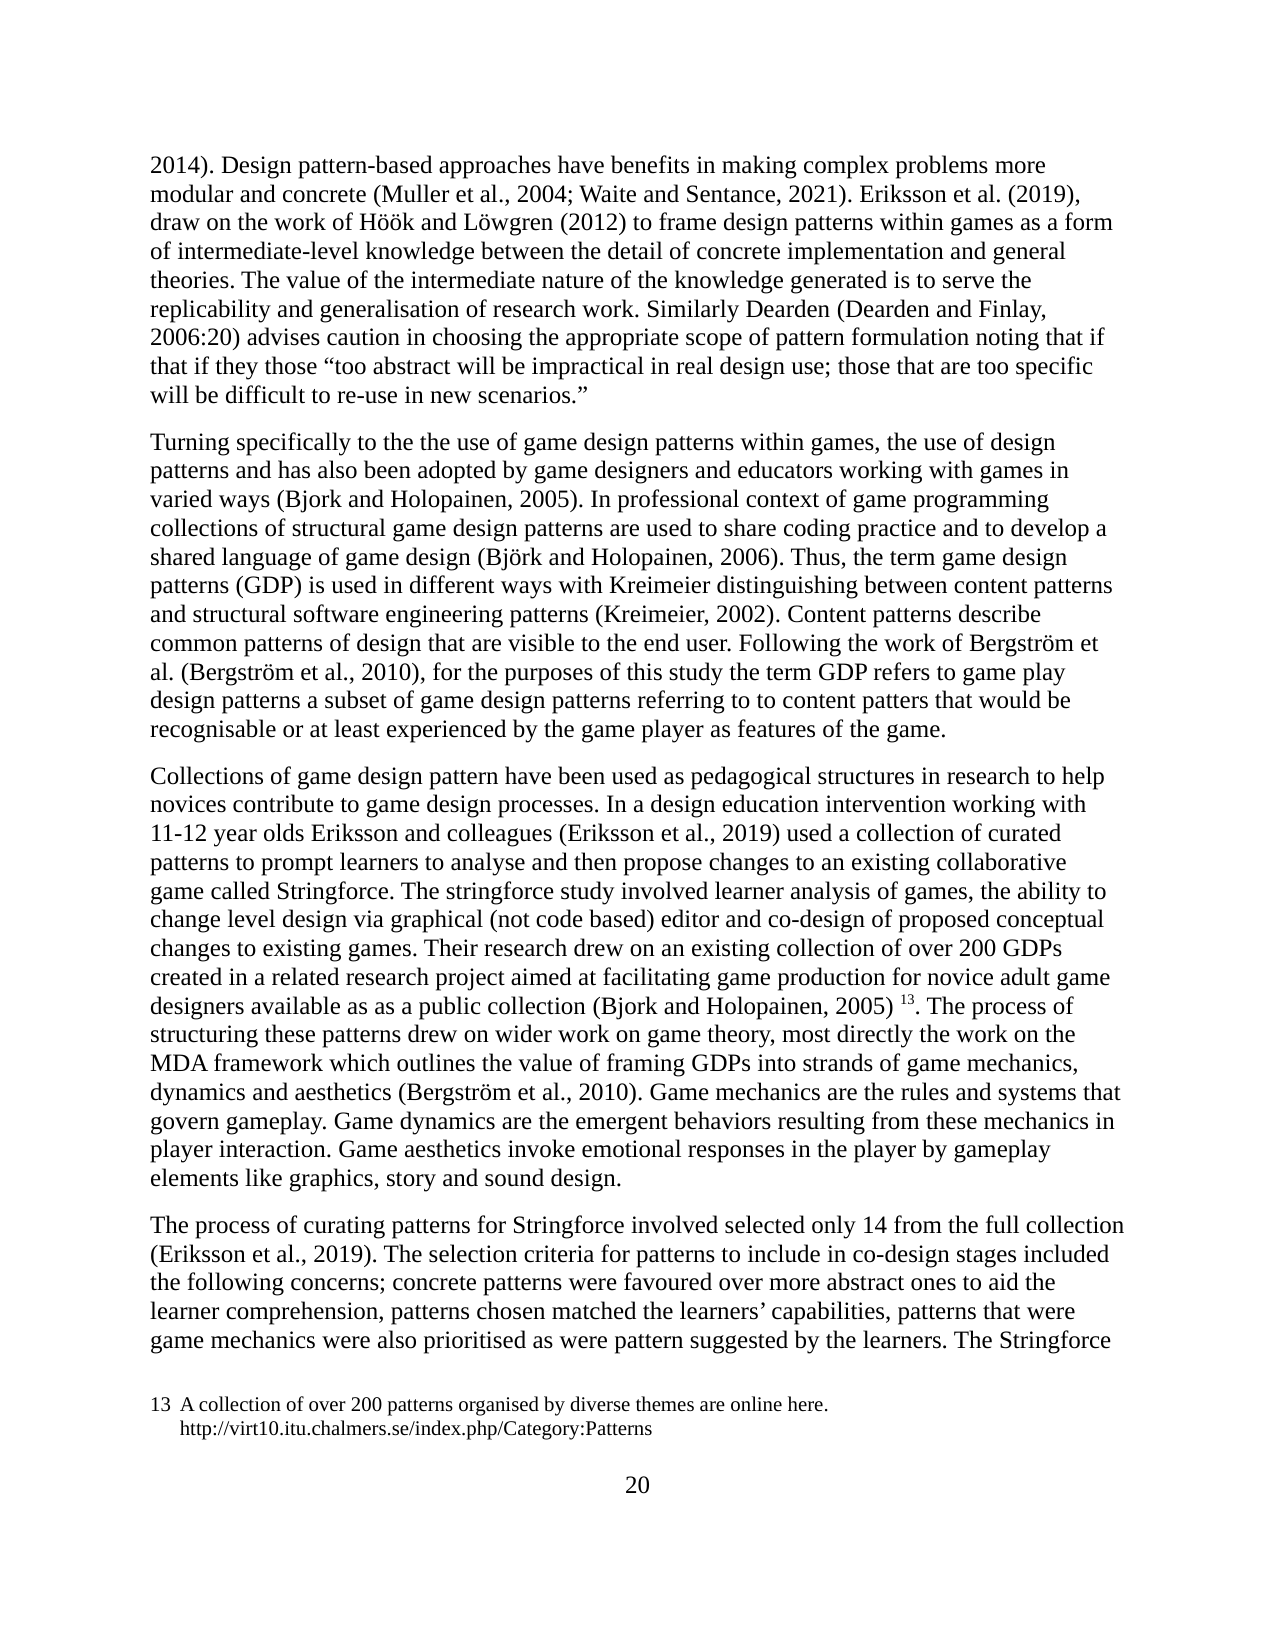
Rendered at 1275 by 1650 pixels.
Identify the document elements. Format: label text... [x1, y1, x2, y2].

text 2014). Design pattern-based approaches have benefits in making complex problems more modular and concrete (Muller et al., 2004; Waite and Sentance, 2021). Eriksson et al. (2019), draw on the work of Höök and Löwgren (2012) to frame design patterns within games as a form of intermediate-level knowledge between the detail of concrete implementation and general theories. The value of the intermediate nature of the knowledge generated is to serve the replicability and generalisation of research work. Similarly Dearden (Dearden and Finlay, 2006:20) advises caution in choosing the appropriate scope of pattern formulation noting that if that if they those “too abstract will be impractical in real design use; those that are too specific will be difficult to re-use in new scenarios.” [150, 150, 1125, 409]
text A collection of over 200 patterns organised by diverse themes are online here. http://virt10.itu.chalmers.se/index.php/Category:Patterns [150, 1392, 1125, 1440]
text Collections of game design pattern have been used as pedagogical structures in research to help novices contribute to game design processes. In a design education intervention working with 11-12 year olds Eriksson and colleagues (Eriksson et al., 2019) used a collection of curated patterns to prompt learners to analyse and then propose changes to an existing collaborative game called Stringforce. The stringforce study involved learner analysis of games, the ability to change level design via graphical (not code based) editor and co-design of proposed conceptual changes to existing games. Their research drew on an existing collection of over 200 GDPs created in a related research project aimed at facilitating game production for novice adult game designers available as as a public collection (Bjork and Holopainen, 2005) . The process of structuring these patterns drew on wider work on game theory, most directly the work on the MDA framework which outlines the value of framing GDPs into strands of game mechanics, dynamics and aesthetics (Bergström et al., 2010). Game mechanics are the rules and systems that govern gameplay. Game dynamics are the emergent behaviors resulting from these mechanics in player interaction. Game aesthetics invoke emotional responses in the player by gameplay elements like graphics, story and sound design. [150, 761, 1125, 1192]
text Turning specifically to the the use of game design patterns within games, the use of design patterns and has also been adopted by game designers and educators working with games in varied ways (Bjork and Holopainen, 2005). In professional context of game programming collections of structural game design patterns are used to share coding practice and to develop a shared language of game design (Björk and Holopainen, 2006). Thus, the term game design patterns (GDP) is used in different ways with Kreimeier distinguishing between content patterns and structural software engineering patterns (Kreimeier, 2002). Content patterns describe common patterns of design that are visible to the end user. Following the work of Bergström et al. (Bergström et al., 2010), for the purposes of this study the term GDP refers to game play design patterns a subset of game design patterns referring to to content patters that would be recognisable or at least experienced by the game player as features of the game. [150, 427, 1125, 743]
text The process of curating patterns for Stringforce involved selected only 14 from the full collection (Eriksson et al., 2019). The selection criteria for patterns to include in co-design stages included the following concerns; concrete patterns were favoured over more abstract ones to aid the learner comprehension, patterns chosen matched the learners’ capabilities, patterns that were game mechanics were also prioritised as were pattern suggested by the learners. The Stringforce [150, 1210, 1125, 1354]
